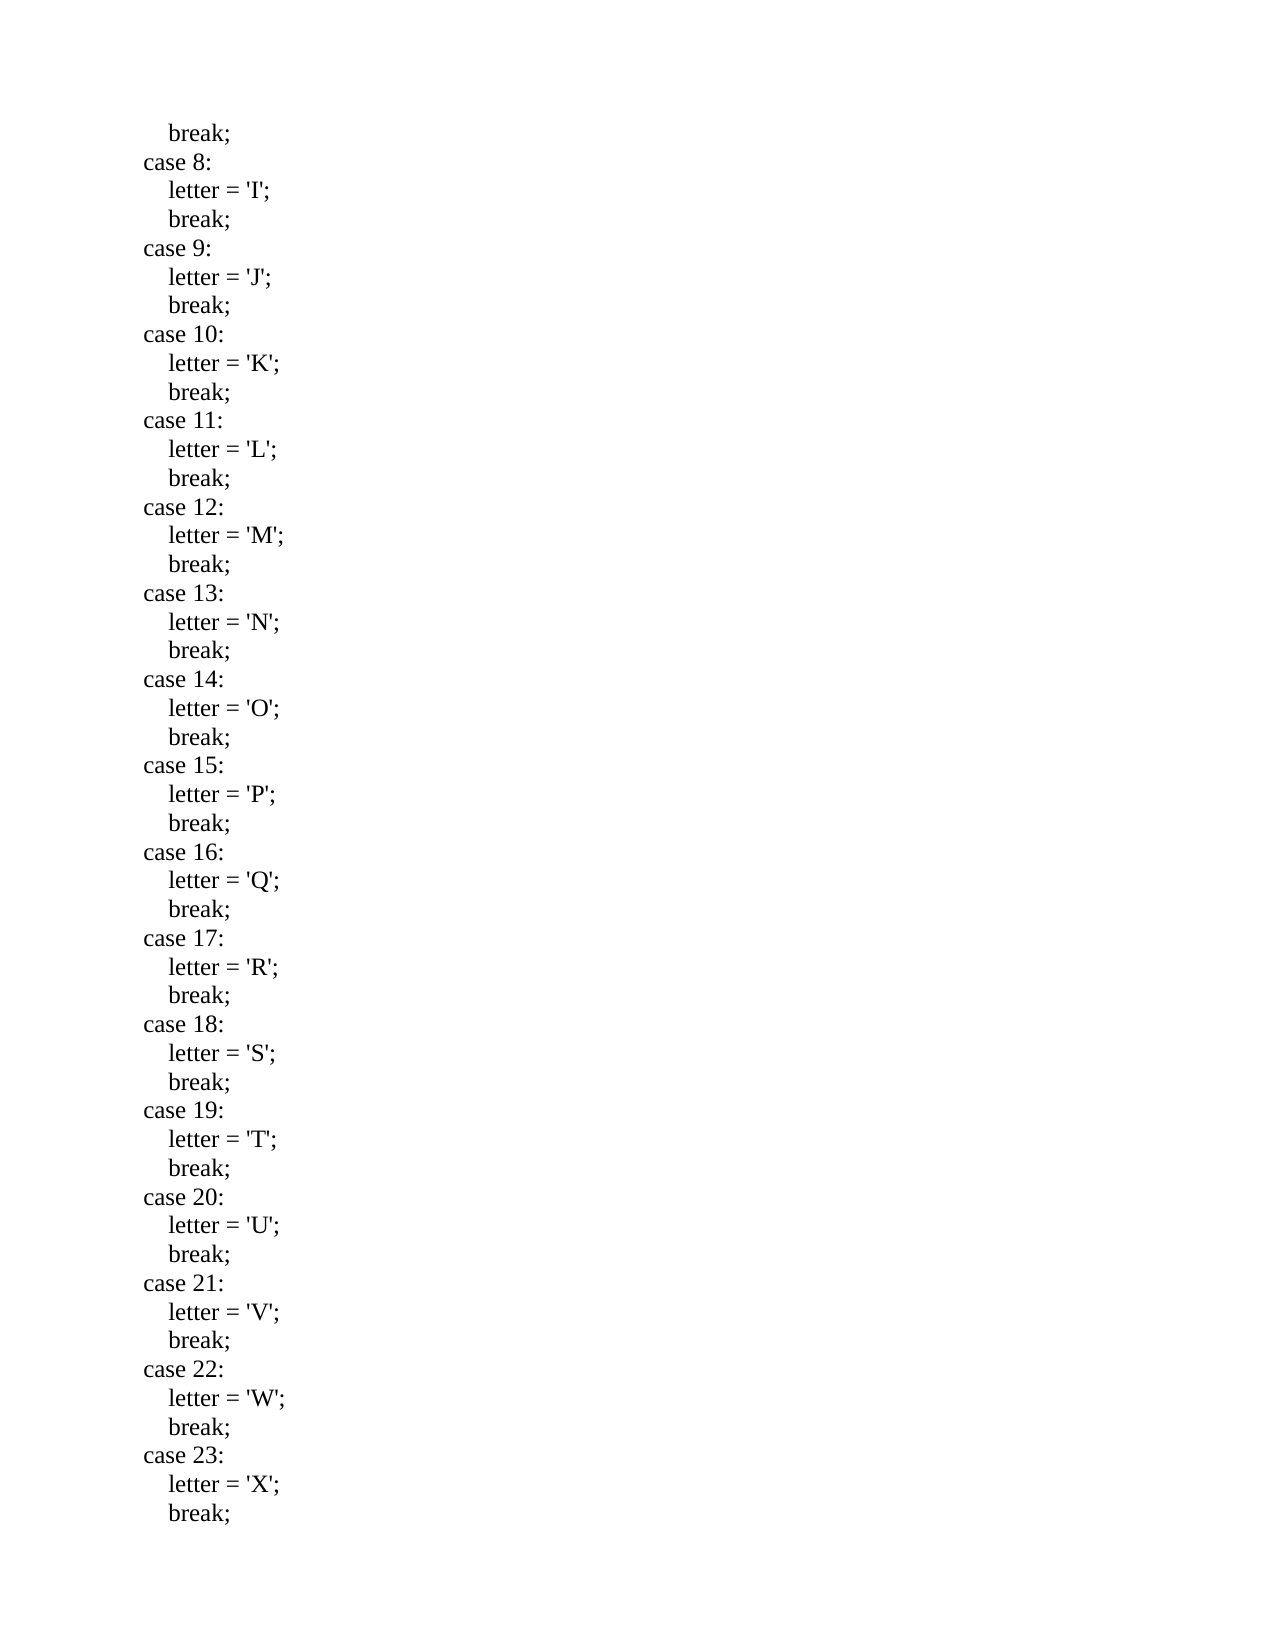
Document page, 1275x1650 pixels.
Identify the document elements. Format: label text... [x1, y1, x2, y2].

text case 22: [118, 1354, 1157, 1383]
text case 17: [118, 923, 1157, 952]
text break; [118, 1153, 1157, 1182]
text break; [118, 981, 1157, 1009]
text letter = 'J'; [118, 262, 1157, 291]
text break; [118, 1412, 1157, 1441]
text letter = 'N'; [118, 607, 1157, 636]
text letter = 'L'; [118, 434, 1157, 463]
text letter = 'T'; [118, 1124, 1157, 1153]
text letter = 'S'; [118, 1038, 1157, 1067]
text break; [118, 1067, 1157, 1096]
text break; [118, 722, 1157, 751]
text break; [118, 1239, 1157, 1268]
text case 15: [118, 751, 1157, 779]
text letter = 'I'; [118, 176, 1157, 204]
text break; [118, 808, 1157, 837]
text case 19: [118, 1096, 1157, 1124]
text case 11: [118, 406, 1157, 434]
text letter = 'X'; [118, 1469, 1157, 1498]
text letter = 'W'; [118, 1383, 1157, 1412]
text break; [118, 549, 1157, 578]
text break; [118, 463, 1157, 492]
text case 18: [118, 1009, 1157, 1038]
text letter = 'R'; [118, 952, 1157, 981]
text case 8: [118, 147, 1157, 176]
text break; [118, 204, 1157, 233]
text break; [118, 1498, 1157, 1527]
text case 13: [118, 578, 1157, 607]
text case 16: [118, 837, 1157, 866]
text break; [118, 291, 1157, 319]
text case 9: [118, 233, 1157, 262]
text case 14: [118, 664, 1157, 693]
text break; [118, 1326, 1157, 1354]
text case 20: [118, 1182, 1157, 1211]
text break; [118, 118, 1157, 147]
text letter = 'O'; [118, 693, 1157, 722]
text case 21: [118, 1268, 1157, 1297]
text break; [118, 636, 1157, 664]
text case 12: [118, 492, 1157, 521]
text letter = 'P'; [118, 779, 1157, 808]
text break; [118, 377, 1157, 406]
text case 10: [118, 319, 1157, 348]
text case 23: [118, 1441, 1157, 1469]
text break; [118, 894, 1157, 923]
text letter = 'V'; [118, 1297, 1157, 1326]
text letter = 'M'; [118, 521, 1157, 549]
text letter = 'U'; [118, 1211, 1157, 1239]
text letter = 'K'; [118, 348, 1157, 377]
text letter = 'Q'; [118, 866, 1157, 894]
